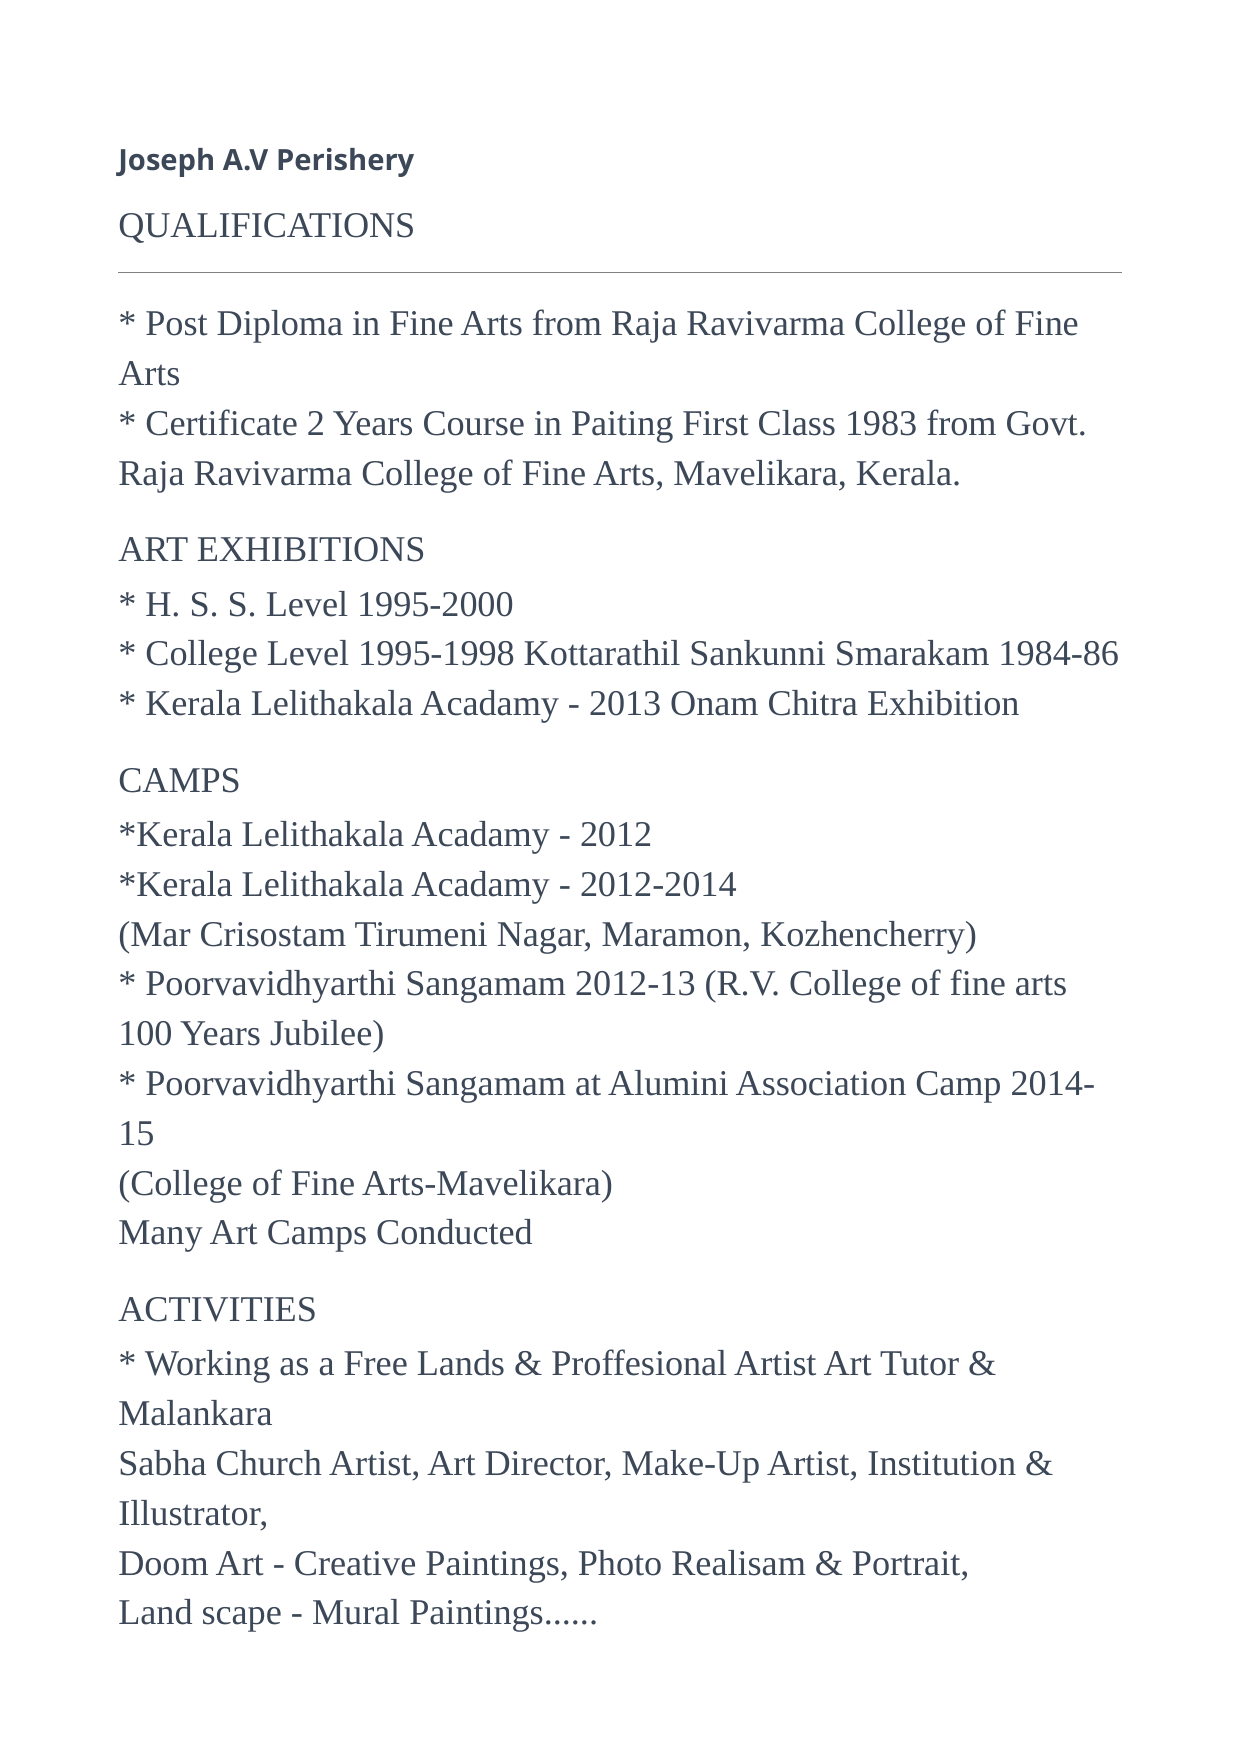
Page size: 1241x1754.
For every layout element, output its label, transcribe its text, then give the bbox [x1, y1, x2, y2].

subtitle Joseph A.V Perishery [118, 139, 1122, 179]
subtitle QUALIFICATIONS [118, 204, 1122, 245]
subtitle ACTIVITIES [118, 1288, 1122, 1329]
subtitle CAMPS [118, 759, 1122, 800]
text *Kerala Lelithakala Acadamy - 2012 *Kerala Lelithakala Acadamy - 2012-2014 (Mar Crisostam Tirumeni Nagar, Maramon, Kozhencherry) * Poorvavidhyarthi Sangamam 2012-13 (R.V. College of fine arts 100 Years Jubilee) * Poorvavidhyarthi Sangamam at Alumini Association Camp 2014-15 (College of Fine Arts-Mavelikara) Many Art Camps Conducted [118, 813, 1122, 1253]
text * Working as a Free Lands & Proffesional Artist Art Tutor & Malankara Sabha Church Artist, Art Director, Make-Up Artist, Institution & Illustrator, Doom Art - Creative Paintings, Photo Realisam & Portrait, Land scape - Mural Paintings...... [118, 1342, 1122, 1632]
text * H. S. S. Level 1995-2000 * College Level 1995-1998 Kottarathil Sankunni Smarakam 1984-86 * Kerala Lelithakala Acadamy - 2013 Onam Chitra Exhibition [118, 582, 1122, 723]
text * Post Diploma in Fine Arts from Raja Ravivarma College of Fine Arts * Certificate 2 Years Course in Paiting First Class 1983 from Govt. Raja Ravivarma College of Fine Arts, Mavelikara, Kerala. [118, 302, 1122, 493]
subtitle ART EXHIBITIONS [118, 528, 1122, 570]
